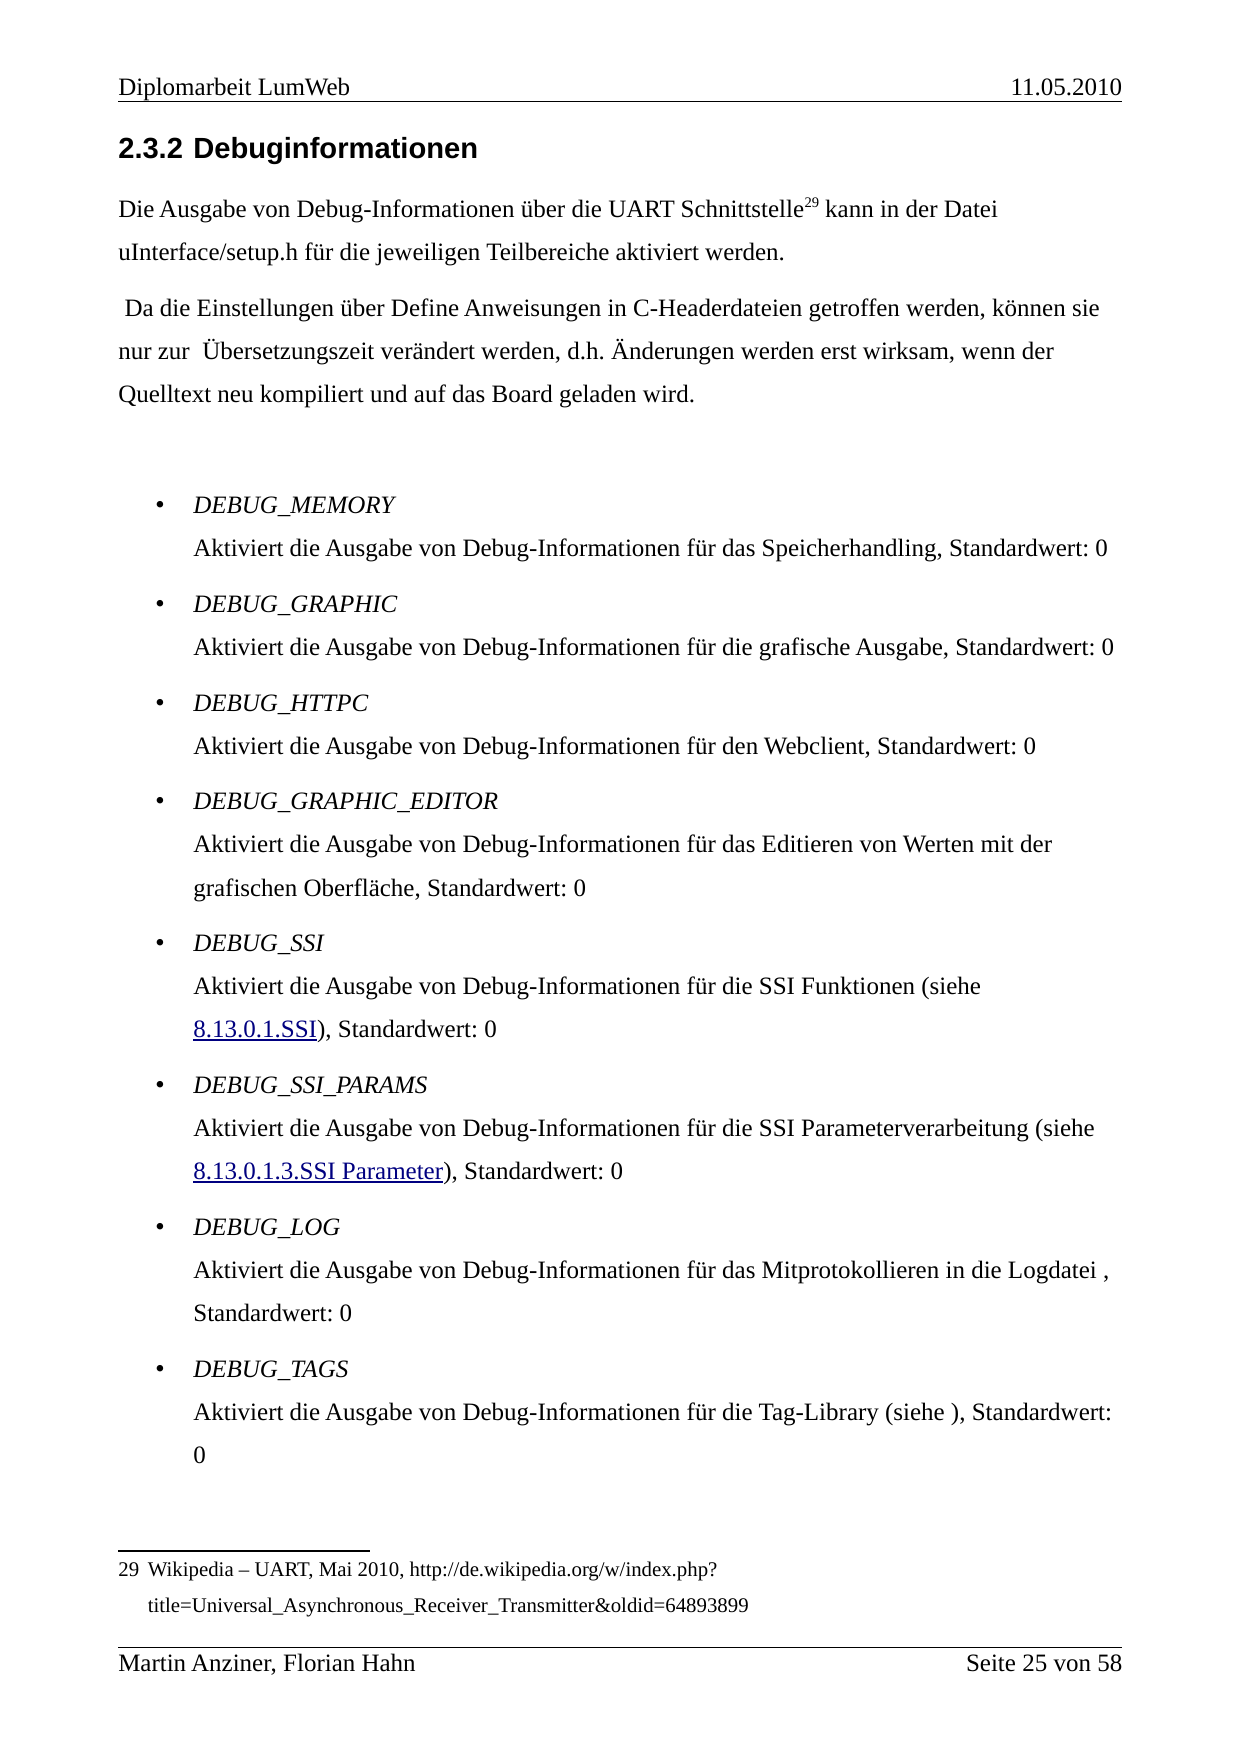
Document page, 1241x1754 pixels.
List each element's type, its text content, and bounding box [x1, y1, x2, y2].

list DEBUG_TAGS Aktiviert die Ausgabe von Debug-Informationen für die Tag-Library (siehe ), Standardwert: 0 [156, 1354, 1122, 1512]
text Da die Einstellungen über Define Anweisungen in C-Headerdateien getroffen werden, können sie nur zur Übersetzungszeit verändert werden, d.h. Änderungen werden erst wirksam, wenn der Quelltext neu kompiliert und auf das Board geladen wird. [118, 293, 1122, 408]
text Wikipedia – UART, Mai 2010, http://de.wikipedia.org/w/index.php?title=Universal_Asynchronous_Receiver_Transmitter&oldid=64893899 [118, 1557, 1122, 1617]
subtitle Debuginformationen [118, 131, 1122, 165]
list DEBUG_MEMORY Aktiviert die Ausgabe von Debug-Informationen für das Speicherhandling, Standardwert: 0 [156, 490, 1122, 562]
list DEBUG_HTTPC Aktiviert die Ausgabe von Debug-Informationen für den Webclient, Standardwert: 0 [156, 688, 1122, 759]
list DEBUG_GRAPHIC Aktiviert die Ausgabe von Debug-Informationen für die grafische Ausgabe, Standardwert: 0 [156, 589, 1122, 661]
list DEBUG_GRAPHIC_EDITOR Aktiviert die Ausgabe von Debug-Informationen für das Editieren von Werten mit der grafischen Oberfläche, Standardwert: 0 [156, 786, 1122, 901]
list DEBUG_LOG Aktiviert die Ausgabe von Debug-Informationen für das Mitprotokollieren in die Logdatei , Standardwert: 0 [156, 1212, 1122, 1327]
list DEBUG_SSI_PARAMS Aktiviert die Ausgabe von Debug-Informationen für die SSI Parameterverarbeitung (siehe 8.13.0.1.3.SSI Parameter), Standardwert: 0 [156, 1070, 1122, 1185]
list DEBUG_SSI Aktiviert die Ausgabe von Debug-Informationen für die SSI Funktionen (siehe 8.13.0.1.SSI), Standardwert: 0 [156, 928, 1122, 1043]
text Die Ausgabe von Debug-Informationen über die UART Schnittstelle kann in der Datei uInterface/setup.h für die jeweiligen Teilbereiche aktiviert werden. [118, 194, 1122, 266]
